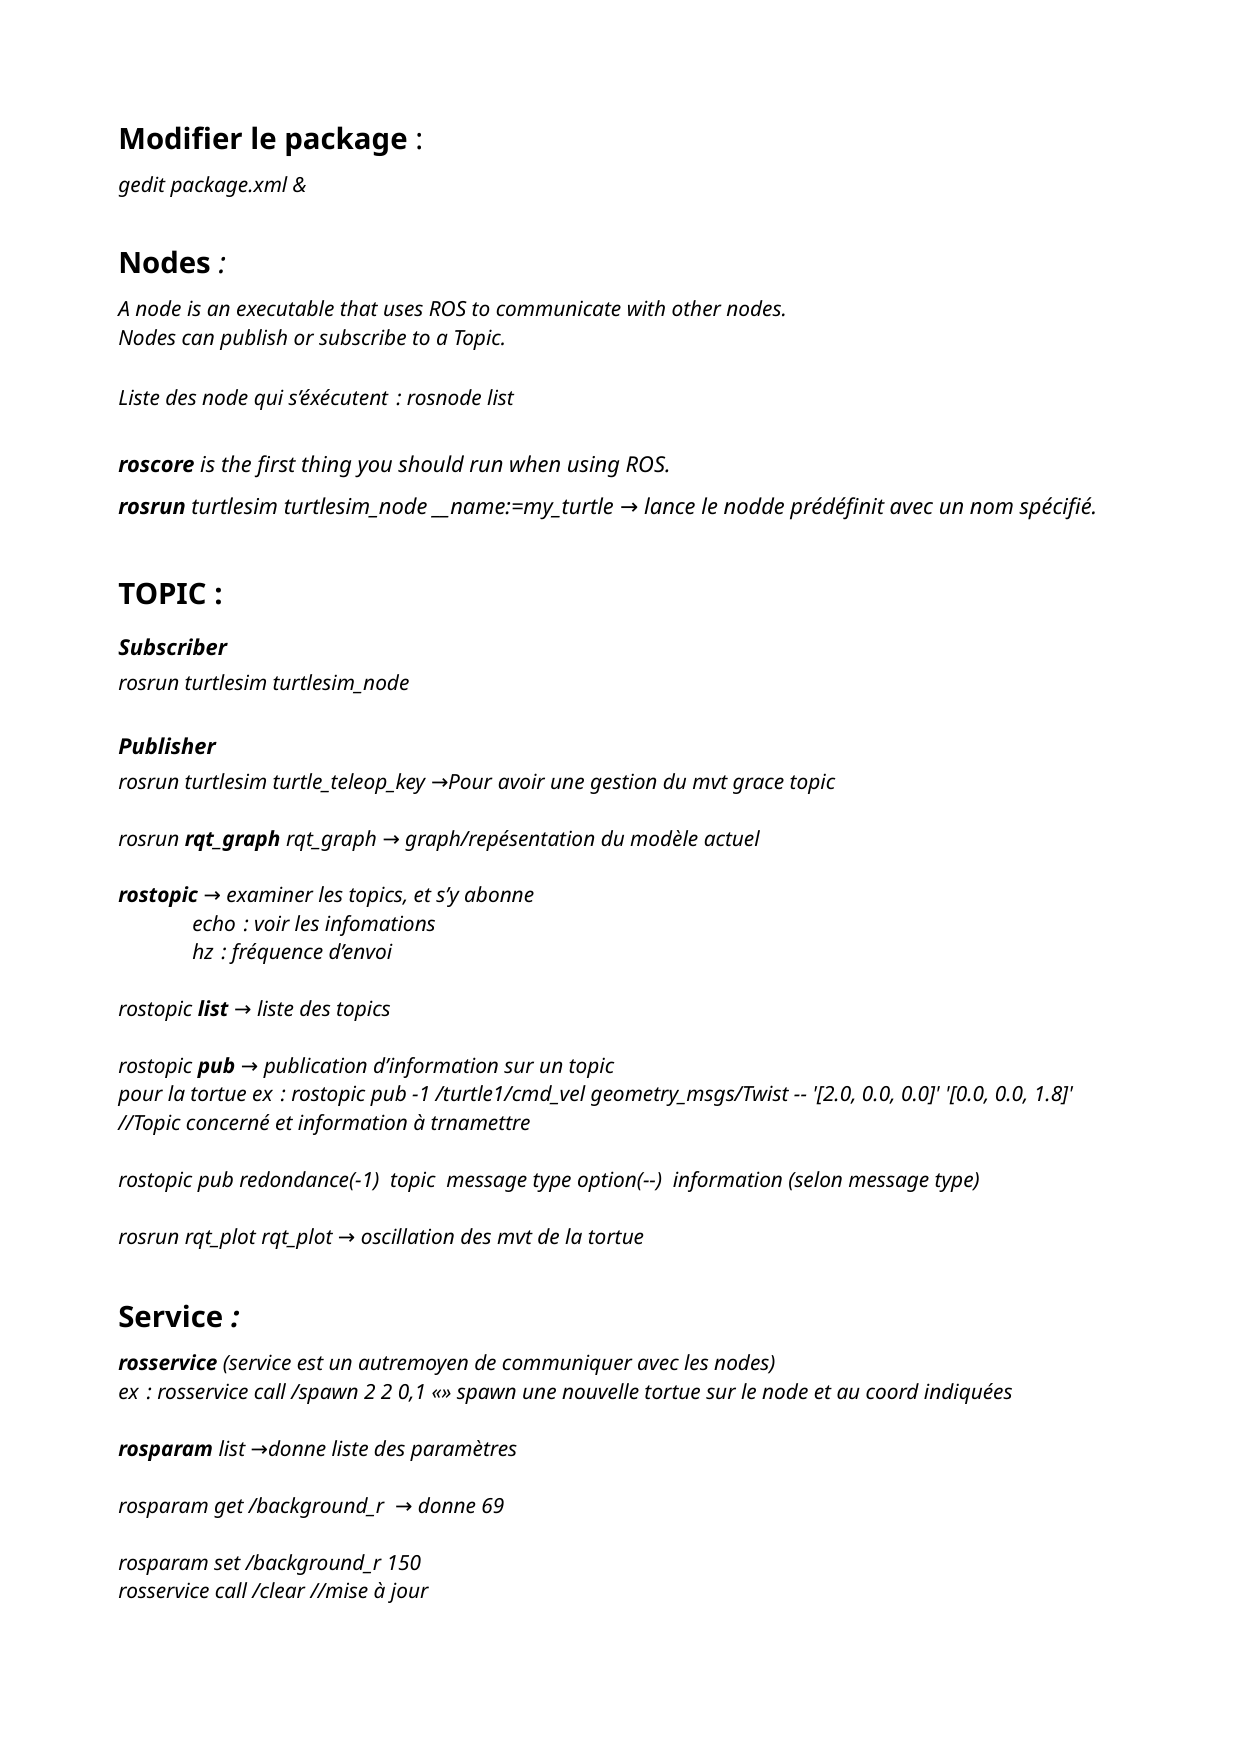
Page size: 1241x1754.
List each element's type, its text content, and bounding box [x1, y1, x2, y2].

subtitle Publisher [118, 731, 1122, 761]
text rosrun rqt_graph rqt_graph → graph/repésentation du modèle actuel [118, 824, 1122, 852]
subtitle Subscriber [118, 632, 1122, 661]
subtitle roscore is the first thing you should run when using ROS. [118, 449, 1122, 478]
text rostopic pub → publication d’information sur un topic [118, 1051, 1122, 1079]
text Liste des node qui s’éxécutent : rosnode list [118, 383, 1122, 411]
text //Topic concerné et information à trnamettre [118, 1108, 1122, 1136]
text echo : voir les infomations [118, 909, 1122, 937]
text rosrun turtlesim turtlesim_node [118, 668, 1122, 696]
subtitle rosrun turtlesim turtlesim_node __name:=my_turtle → lance le nodde prédéfinit avec un nom spécifié. [118, 491, 1122, 521]
text rosrun turtlesim turtle_teleop_key →Pour avoir une gestion du mvt grace topic [118, 767, 1122, 795]
subtitle Modifier le package : [118, 118, 1122, 158]
text rostopic list → liste des topics [118, 994, 1122, 1023]
text rosrun rqt_plot rqt_plot → oscillation des mvt de la tortue [118, 1222, 1122, 1250]
text hz : fréquence d’envoi [118, 937, 1122, 966]
text gedit package.xml & [118, 171, 1122, 199]
subtitle Nodes : [118, 242, 1122, 282]
text rosparam list →donne liste des paramètres [118, 1434, 1122, 1462]
text rosservice call /clear //mise à jour [118, 1576, 1122, 1604]
subtitle TOPIC : [118, 573, 1122, 613]
text ex : rosservice call /spawn 2 2 0,1 «» spawn une nouvelle tortue sur le node et au coord indiquées [118, 1377, 1122, 1405]
text rosparam set /background_r 150 [118, 1548, 1122, 1576]
subtitle Service : [118, 1296, 1122, 1336]
text rosservice (service est un autremoyen de communiquer avec les nodes) [118, 1348, 1122, 1377]
text rostopic → examiner les topics, et s’y abonne [118, 881, 1122, 909]
text rosparam get /background_r → donne 69 [118, 1491, 1122, 1519]
text pour la tortue ex : rostopic pub -1 /turtle1/cmd_vel geometry_msgs/Twist -- '[2.0, 0.0, 0.0]' '[0.0, 0.0, 1.8]' [118, 1079, 1122, 1108]
text Nodes can publish or subscribe to a Topic. [118, 323, 1122, 351]
text rostopic pub redondance(-1) topic message type option(--) information (selon message type) [118, 1165, 1122, 1193]
text A node is an executable that uses ROS to communicate with other nodes. [118, 294, 1122, 323]
